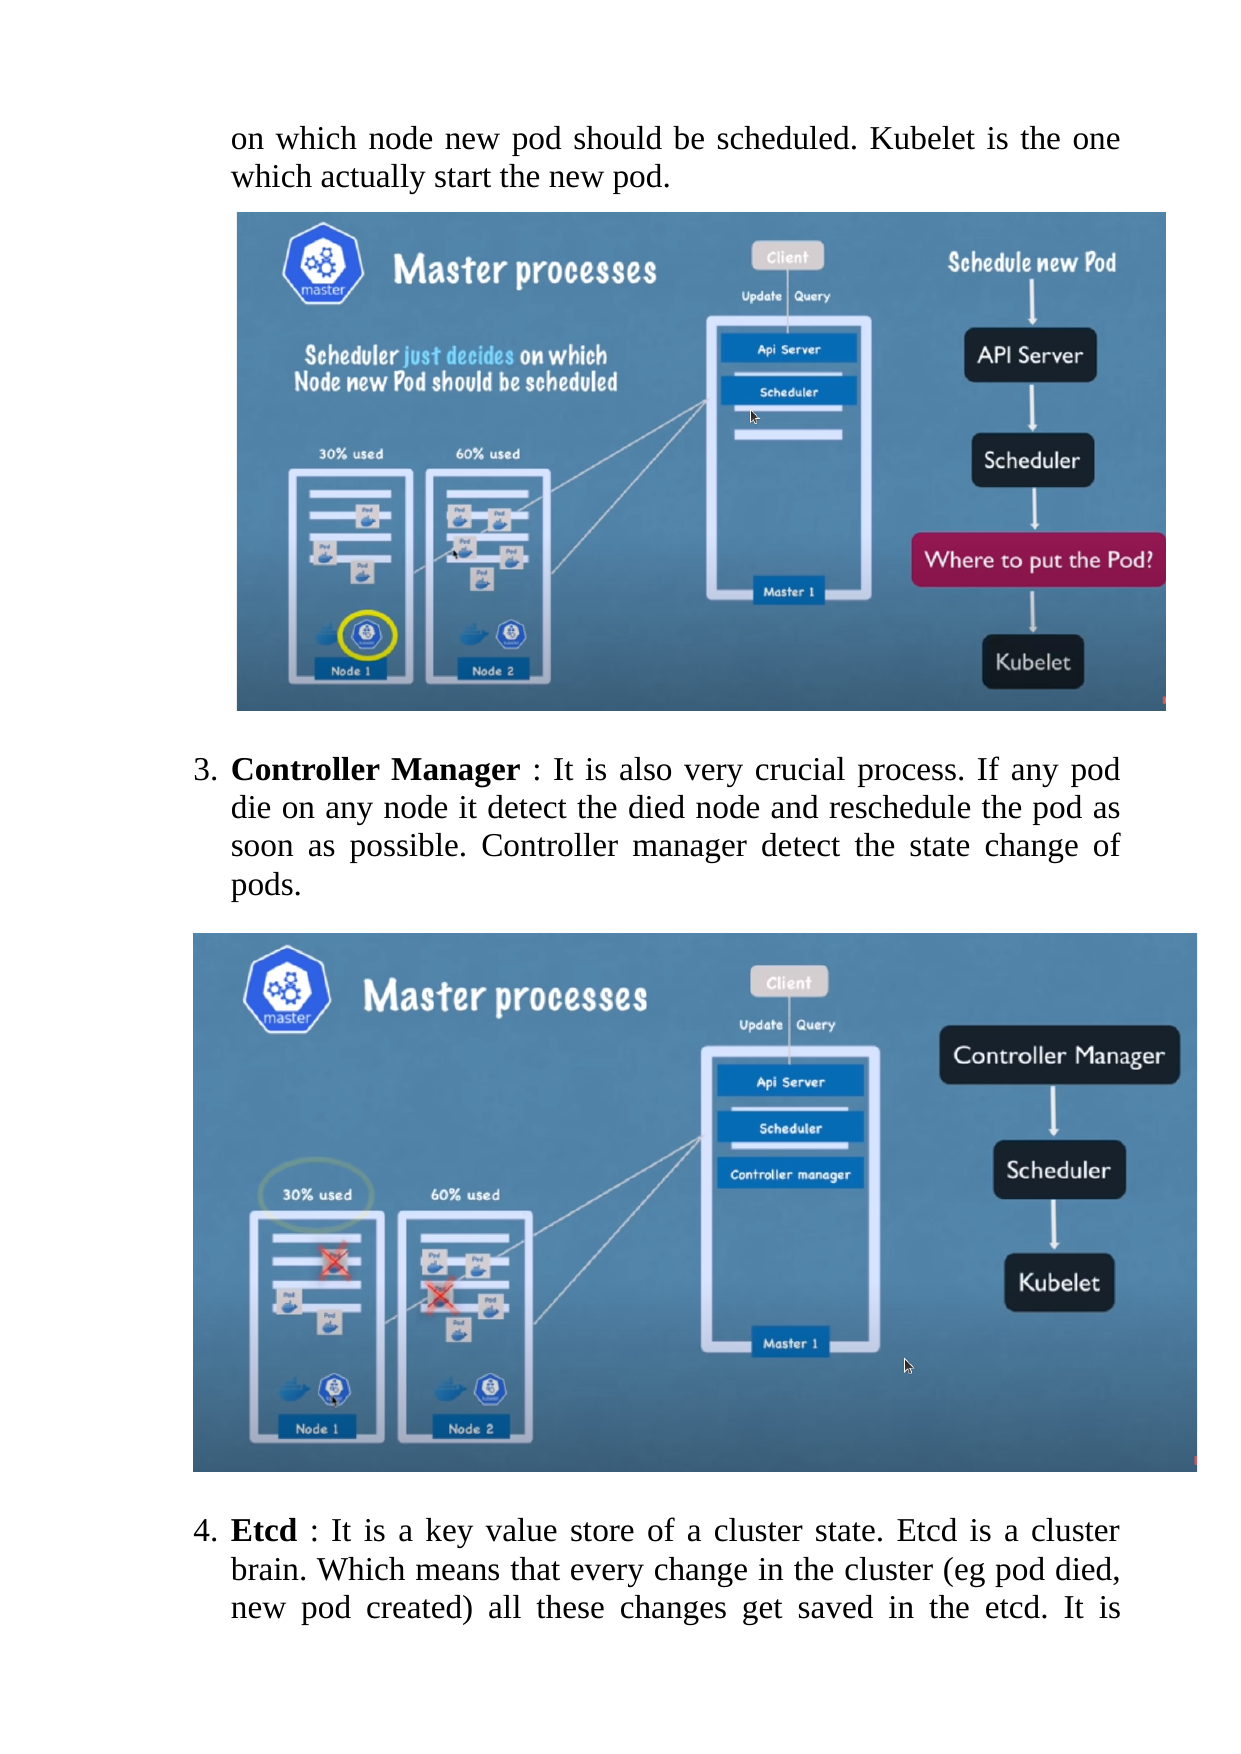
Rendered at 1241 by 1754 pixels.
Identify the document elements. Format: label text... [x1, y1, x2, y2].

list Controller Manager : It is also very crucial process. If any pod die on any node it detect the died node and reschedule the pod as soon as possible. Controller manager detect the state change of pods. [193, 749, 1122, 902]
list on which node new pod should be scheduled. Kubelet is the one which actually start the new pod. [193, 118, 1122, 195]
picture [236, 212, 1166, 711]
list Etcd : It is a key value store of a cluster state. Etcd is a cluster brain. Which means that every change in the cluster (eg pod died, new pod created) all these changes get saved in the etcd. It is [193, 1510, 1122, 1625]
picture [193, 933, 1198, 1472]
